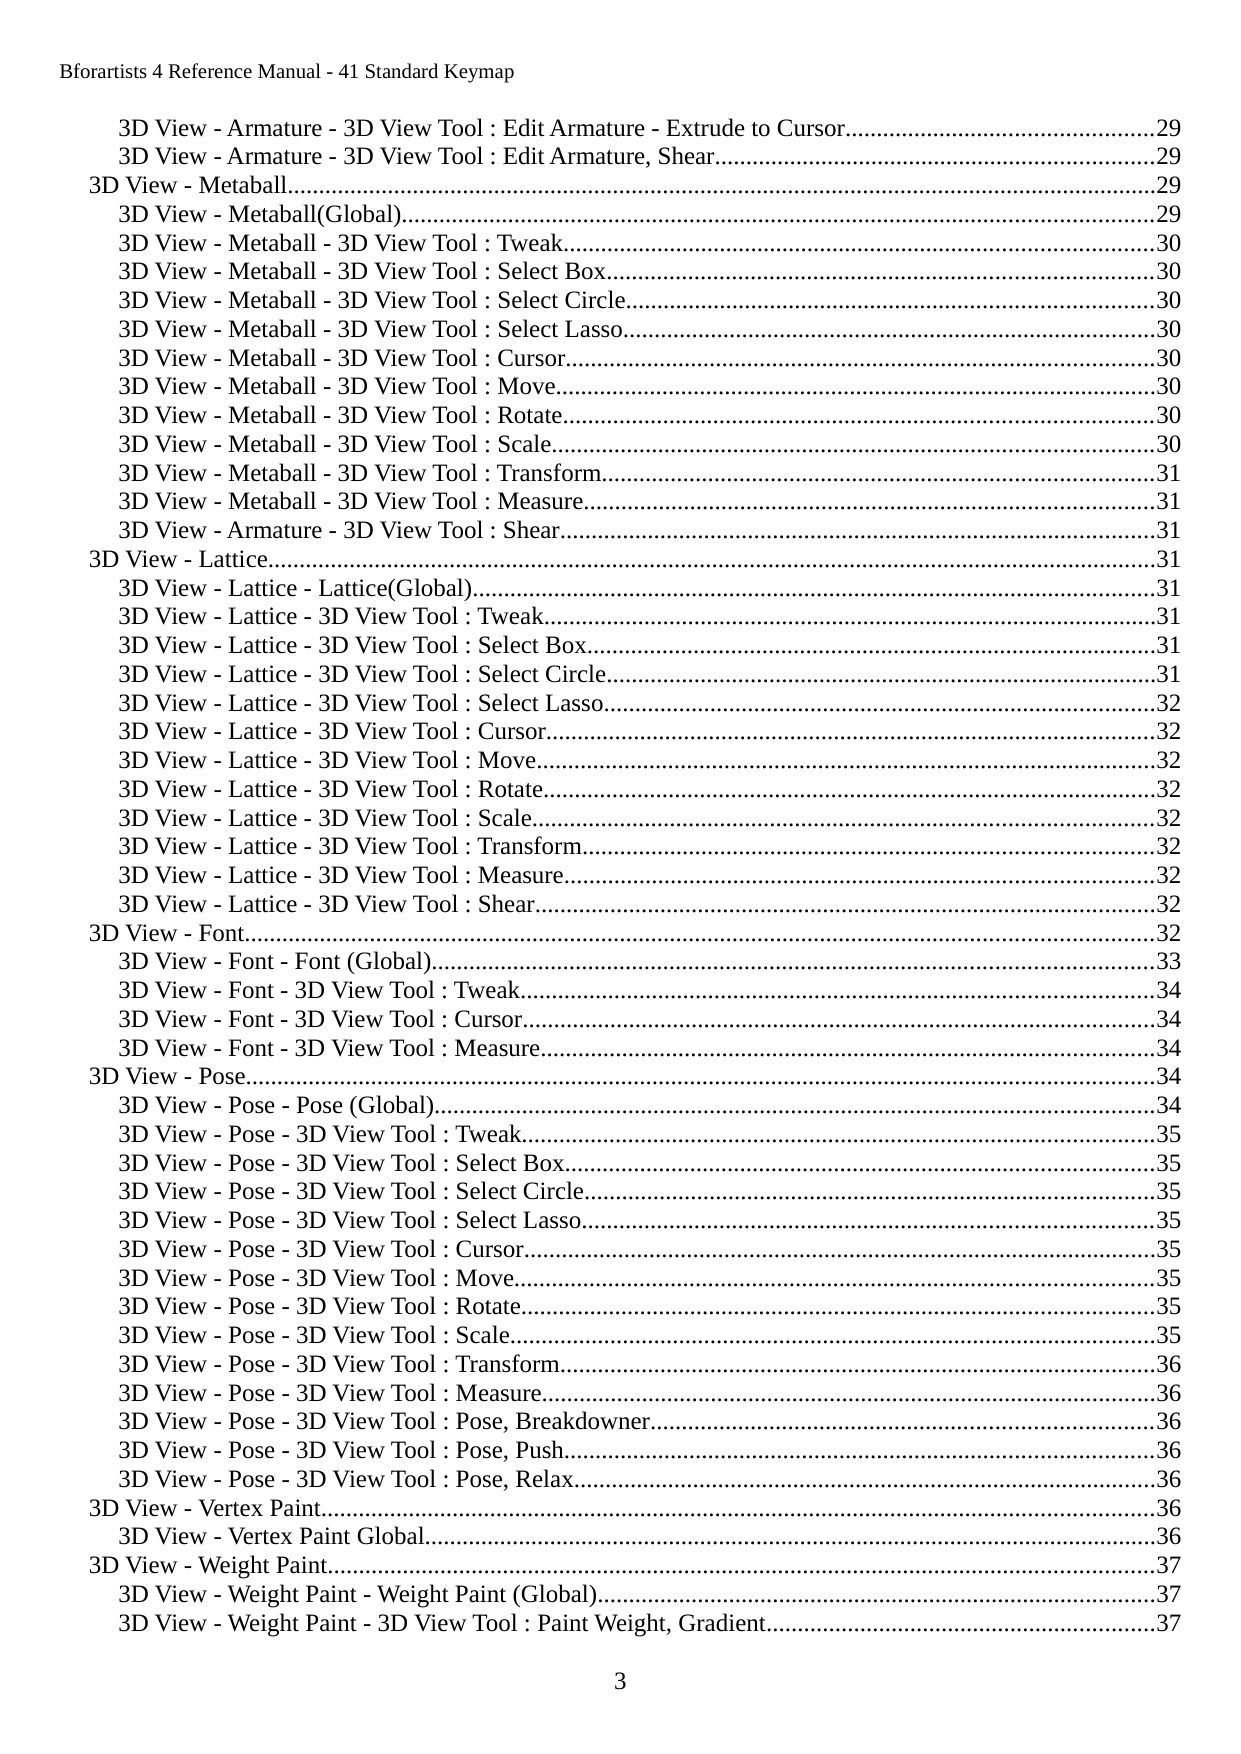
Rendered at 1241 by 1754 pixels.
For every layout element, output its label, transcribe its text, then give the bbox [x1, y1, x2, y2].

text 3D View - Lattice - 3D View Tool : Select Lasso 32 [118, 688, 1181, 716]
text 3D View - Lattice - 3D View Tool : Cursor 32 [118, 716, 1181, 745]
text 3D View - Font - 3D View Tool : Cursor 34 [118, 1004, 1181, 1033]
text 3D View - Pose - 3D View Tool : Select Box 35 [118, 1148, 1181, 1176]
text 3D View - Metaball - 3D View Tool : Tweak 30 [118, 228, 1181, 256]
text 3D View - Metaball(Global) 29 [118, 199, 1181, 228]
text 3D View - Pose - 3D View Tool : Pose, Push 36 [118, 1435, 1181, 1464]
text 3D View - Pose - 3D View Tool : Rotate 35 [118, 1291, 1181, 1320]
text 3D View - Metaball - 3D View Tool : Measure 31 [118, 486, 1181, 515]
text 3D View - Pose - Pose (Global) 34 [118, 1090, 1181, 1119]
text 3D View - Metaball - 3D View Tool : Move 30 [118, 371, 1181, 400]
text 3D View - Lattice - 3D View Tool : Shear 32 [118, 889, 1181, 918]
text 3D View - Pose - 3D View Tool : Pose, Relax 36 [118, 1464, 1181, 1493]
text 3D View - Vertex Paint Global 36 [118, 1521, 1181, 1550]
text 3D View - Metaball - 3D View Tool : Select Circle 30 [118, 285, 1181, 314]
text 3D View - Vertex Paint 36 [88, 1493, 1181, 1521]
text 3D View - Pose - 3D View Tool : Cursor 35 [118, 1234, 1181, 1263]
text 3D View - Font - Font (Global) 33 [118, 946, 1181, 975]
text 3D View - Weight Paint - 3D View Tool : Paint Weight, Gradient 37 [118, 1608, 1181, 1636]
text 3D View - Lattice - 3D View Tool : Rotate 32 [118, 774, 1181, 803]
text 3D View - Lattice - Lattice(Global) 31 [118, 573, 1181, 601]
text 3D View - Metaball - 3D View Tool : Scale 30 [118, 429, 1181, 458]
text 3D View - Pose - 3D View Tool : Scale 35 [118, 1320, 1181, 1349]
text 3D View - Lattice 31 [88, 544, 1181, 573]
text 3D View - Pose 34 [88, 1061, 1181, 1090]
text 3D View - Lattice - 3D View Tool : Move 32 [118, 745, 1181, 774]
text 3D View - Pose - 3D View Tool : Pose, Breakdowner 36 [118, 1406, 1181, 1435]
text 3D View - Pose - 3D View Tool : Select Lasso 35 [118, 1205, 1181, 1234]
text 3D View - Pose - 3D View Tool : Move 35 [118, 1263, 1181, 1291]
text 3D View - Weight Paint 37 [88, 1550, 1181, 1579]
text 3D View - Metaball - 3D View Tool : Transform 31 [118, 458, 1181, 486]
text 3D View - Armature - 3D View Tool : Edit Armature, Shear 29 [118, 141, 1181, 170]
text 3D View - Lattice - 3D View Tool : Select Circle 31 [118, 659, 1181, 688]
text 3D View - Pose - 3D View Tool : Select Circle 35 [118, 1176, 1181, 1205]
text 3D View - Pose - 3D View Tool : Transform 36 [118, 1349, 1181, 1378]
text 3D View - Lattice - 3D View Tool : Select Box 31 [118, 630, 1181, 659]
text 3D View - Metaball - 3D View Tool : Select Box 30 [118, 256, 1181, 285]
text 3D View - Metaball 29 [88, 170, 1181, 199]
text 3D View - Lattice - 3D View Tool : Tweak 31 [118, 601, 1181, 630]
text 3D View - Font - 3D View Tool : Tweak 34 [118, 975, 1181, 1004]
text 3D View - Armature - 3D View Tool : Shear 31 [118, 515, 1181, 544]
text 3D View - Pose - 3D View Tool : Measure 36 [118, 1378, 1181, 1406]
text 3D View - Font - 3D View Tool : Measure 34 [118, 1033, 1181, 1061]
text 3D View - Lattice - 3D View Tool : Scale 32 [118, 803, 1181, 831]
text 3D View - Font 32 [88, 918, 1181, 946]
text 3D View - Metaball - 3D View Tool : Rotate 30 [118, 400, 1181, 429]
text 3D View - Lattice - 3D View Tool : Measure 32 [118, 860, 1181, 889]
text 3D View - Pose - 3D View Tool : Tweak 35 [118, 1119, 1181, 1148]
text 3D View - Weight Paint - Weight Paint (Global) 37 [118, 1579, 1181, 1608]
text 3D View - Metaball - 3D View Tool : Select Lasso 30 [118, 314, 1181, 343]
text 3D View - Metaball - 3D View Tool : Cursor 30 [118, 343, 1181, 371]
text 3D View - Lattice - 3D View Tool : Transform 32 [118, 831, 1181, 860]
text 3D View - Armature - 3D View Tool : Edit Armature - Extrude to Cursor 29 [118, 113, 1181, 141]
